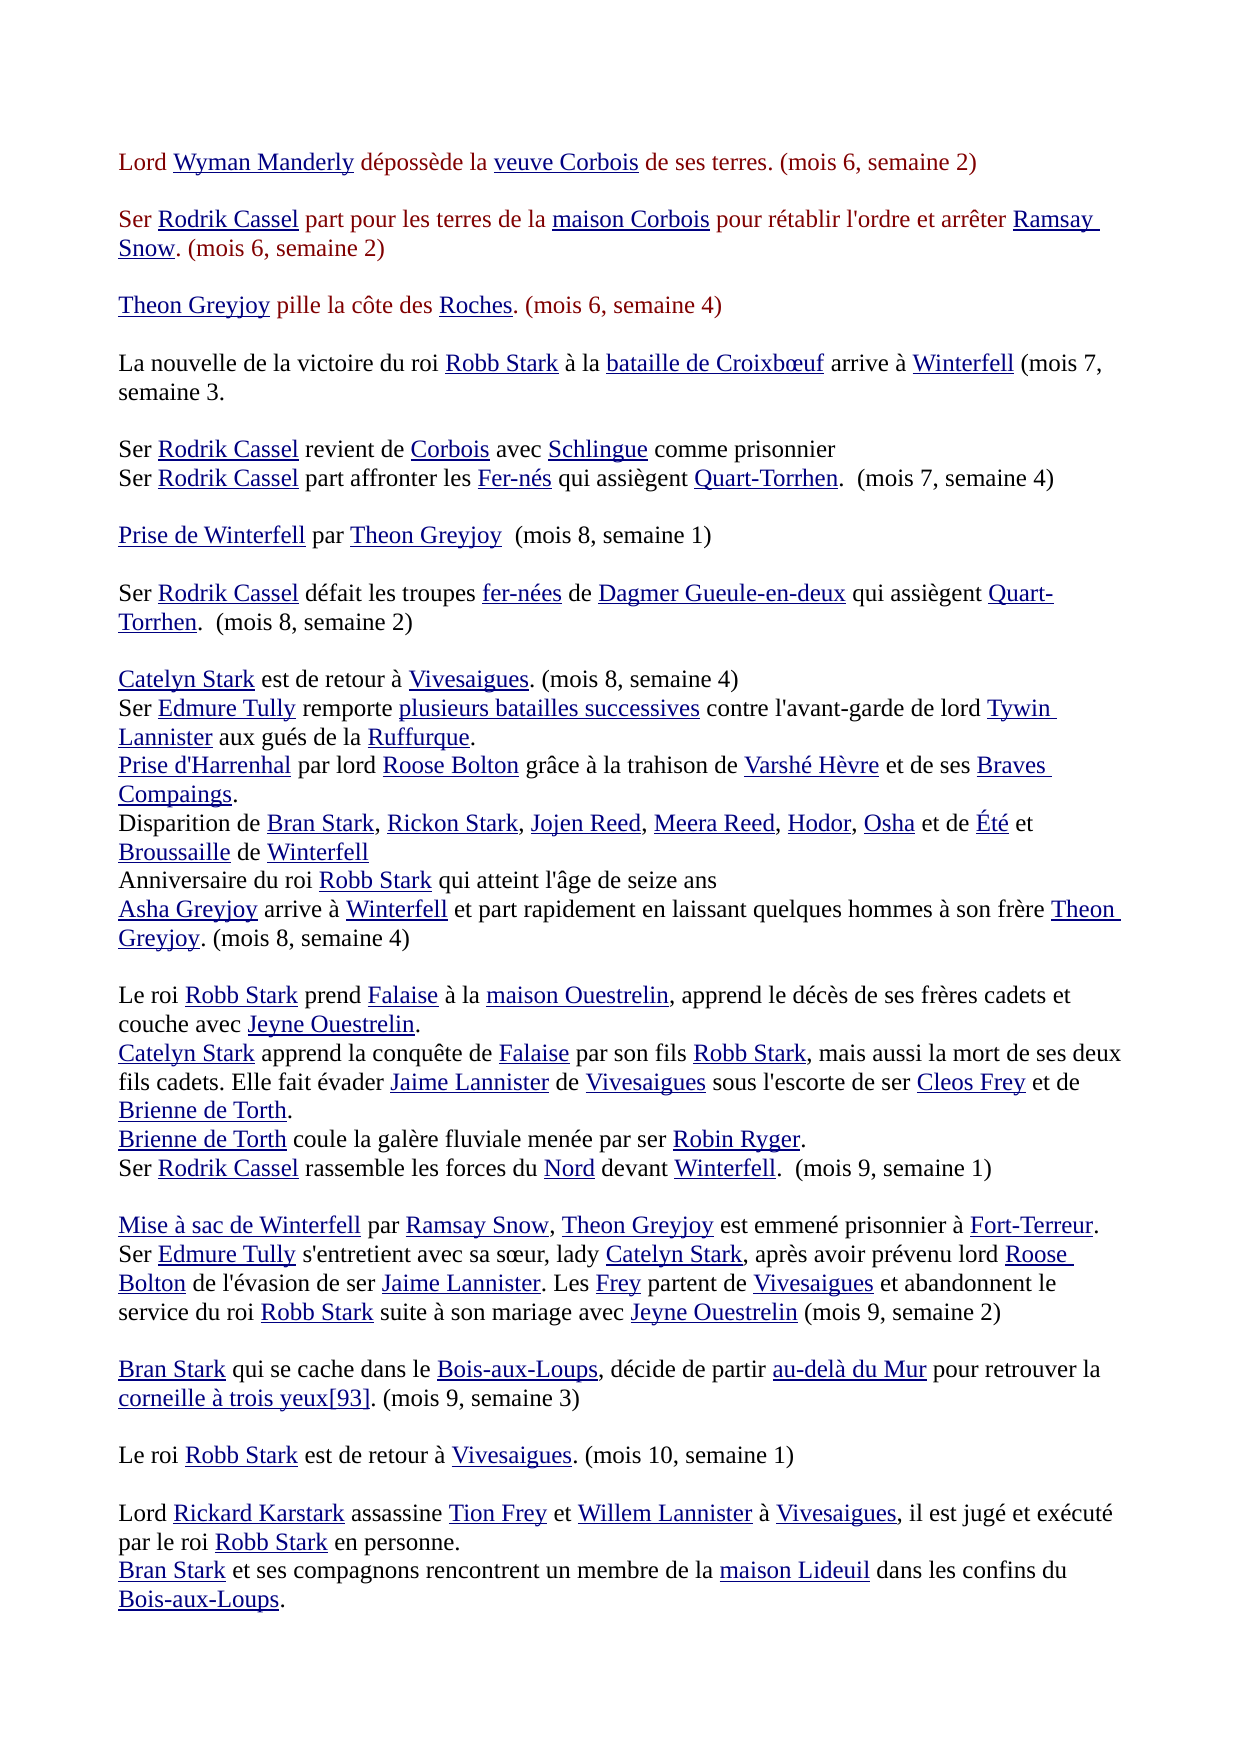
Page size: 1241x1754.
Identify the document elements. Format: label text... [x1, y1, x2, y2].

text Prise d'Harrenhal par lord Roose Bolton grâce à la trahison de Varshé Hèvre et de ses Braves Compaings. [118, 751, 1122, 808]
text La nouvelle de la victoire du roi Robb Stark à la bataille de Croixbœuf arrive à Winterfell (mois 7, semaine 3. [118, 348, 1122, 406]
text Ser Rodrik Cassel revient de Corbois avec Schlingue comme prisonnier [118, 434, 1122, 463]
text Lord Wyman Manderly dépossède la veuve Corbois de ses terres. (mois 6, semaine 2) [118, 147, 1122, 176]
text Theon Greyjoy pille la côte des Roches. (mois 6, semaine 4) [118, 291, 1122, 319]
text Catelyn Stark est de retour à Vivesaigues. (mois 8, semaine 4) [118, 664, 1122, 693]
text Bran Stark et ses compagnons rencontrent un membre de la maison Lideuil dans les confins du Bois-aux-Loups. [118, 1556, 1122, 1613]
text Mise à sac de Winterfell par Ramsay Snow, Theon Greyjoy est emmené prisonnier à Fort-Terreur. [118, 1211, 1122, 1239]
text Bran Stark qui se cache dans le Bois-aux-Loups, décide de partir au-delà du Mur pour retrouver la corneille à trois yeux[93]. (mois 9, semaine 3) [118, 1354, 1122, 1412]
text Brienne de Torth coule la galère fluviale menée par ser Robin Ryger. [118, 1124, 1122, 1153]
text Ser Edmure Tully remporte plusieurs batailles successives contre l'avant-garde de lord Tywin Lannister aux gués de la Ruffurque. [118, 693, 1122, 751]
text Ser Rodrik Cassel rassemble les forces du Nord devant Winterfell. (mois 9, semaine 1) [118, 1153, 1122, 1182]
text Ser Rodrik Cassel part pour les terres de la maison Corbois pour rétablir l'ordre et arrêter Ramsay Snow. (mois 6, semaine 2) [118, 204, 1122, 262]
text Catelyn Stark apprend la conquête de Falaise par son fils Robb Stark, mais aussi la mort de ses deux fils cadets. Elle fait évader Jaime Lannister de Vivesaigues sous l'escorte de ser Cleos Frey et de Brienne de Torth. [118, 1038, 1122, 1124]
text Ser Rodrik Cassel part affronter les Fer-nés qui assiègent Quart-Torrhen. (mois 7, semaine 4) [118, 463, 1122, 492]
text Lord Rickard Karstark assassine Tion Frey et Willem Lannister à Vivesaigues, il est jugé et exécuté par le roi Robb Stark en personne. [118, 1498, 1122, 1556]
text Disparition de Bran Stark, Rickon Stark, Jojen Reed, Meera Reed, Hodor, Osha et de Été et Broussaille de Winterfell [118, 808, 1122, 866]
text Le roi Robb Stark est de retour à Vivesaigues. (mois 10, semaine 1) [118, 1441, 1122, 1469]
text Ser Rodrik Cassel défait les troupes fer-nées de Dagmer Gueule-en-deux qui assiègent Quart-Torrhen. (mois 8, semaine 2) [118, 578, 1122, 636]
text Anniversaire du roi Robb Stark qui atteint l'âge de seize ans [118, 866, 1122, 894]
text Asha Greyjoy arrive à Winterfell et part rapidement en laissant quelques hommes à son frère Theon Greyjoy. (mois 8, semaine 4) [118, 894, 1122, 952]
text Le roi Robb Stark prend Falaise à la maison Ouestrelin, apprend le décès de ses frères cadets et couche avec Jeyne Ouestrelin. [118, 981, 1122, 1038]
text Ser Edmure Tully s'entretient avec sa sœur, lady Catelyn Stark, après avoir prévenu lord Roose Bolton de l'évasion de ser Jaime Lannister. Les Frey partent de Vivesaigues et abandonnent le service du roi Robb Stark suite à son mariage avec Jeyne Ouestrelin (mois 9, semaine 2) [118, 1239, 1122, 1326]
text Prise de Winterfell par Theon Greyjoy (mois 8, semaine 1) [118, 521, 1122, 549]
